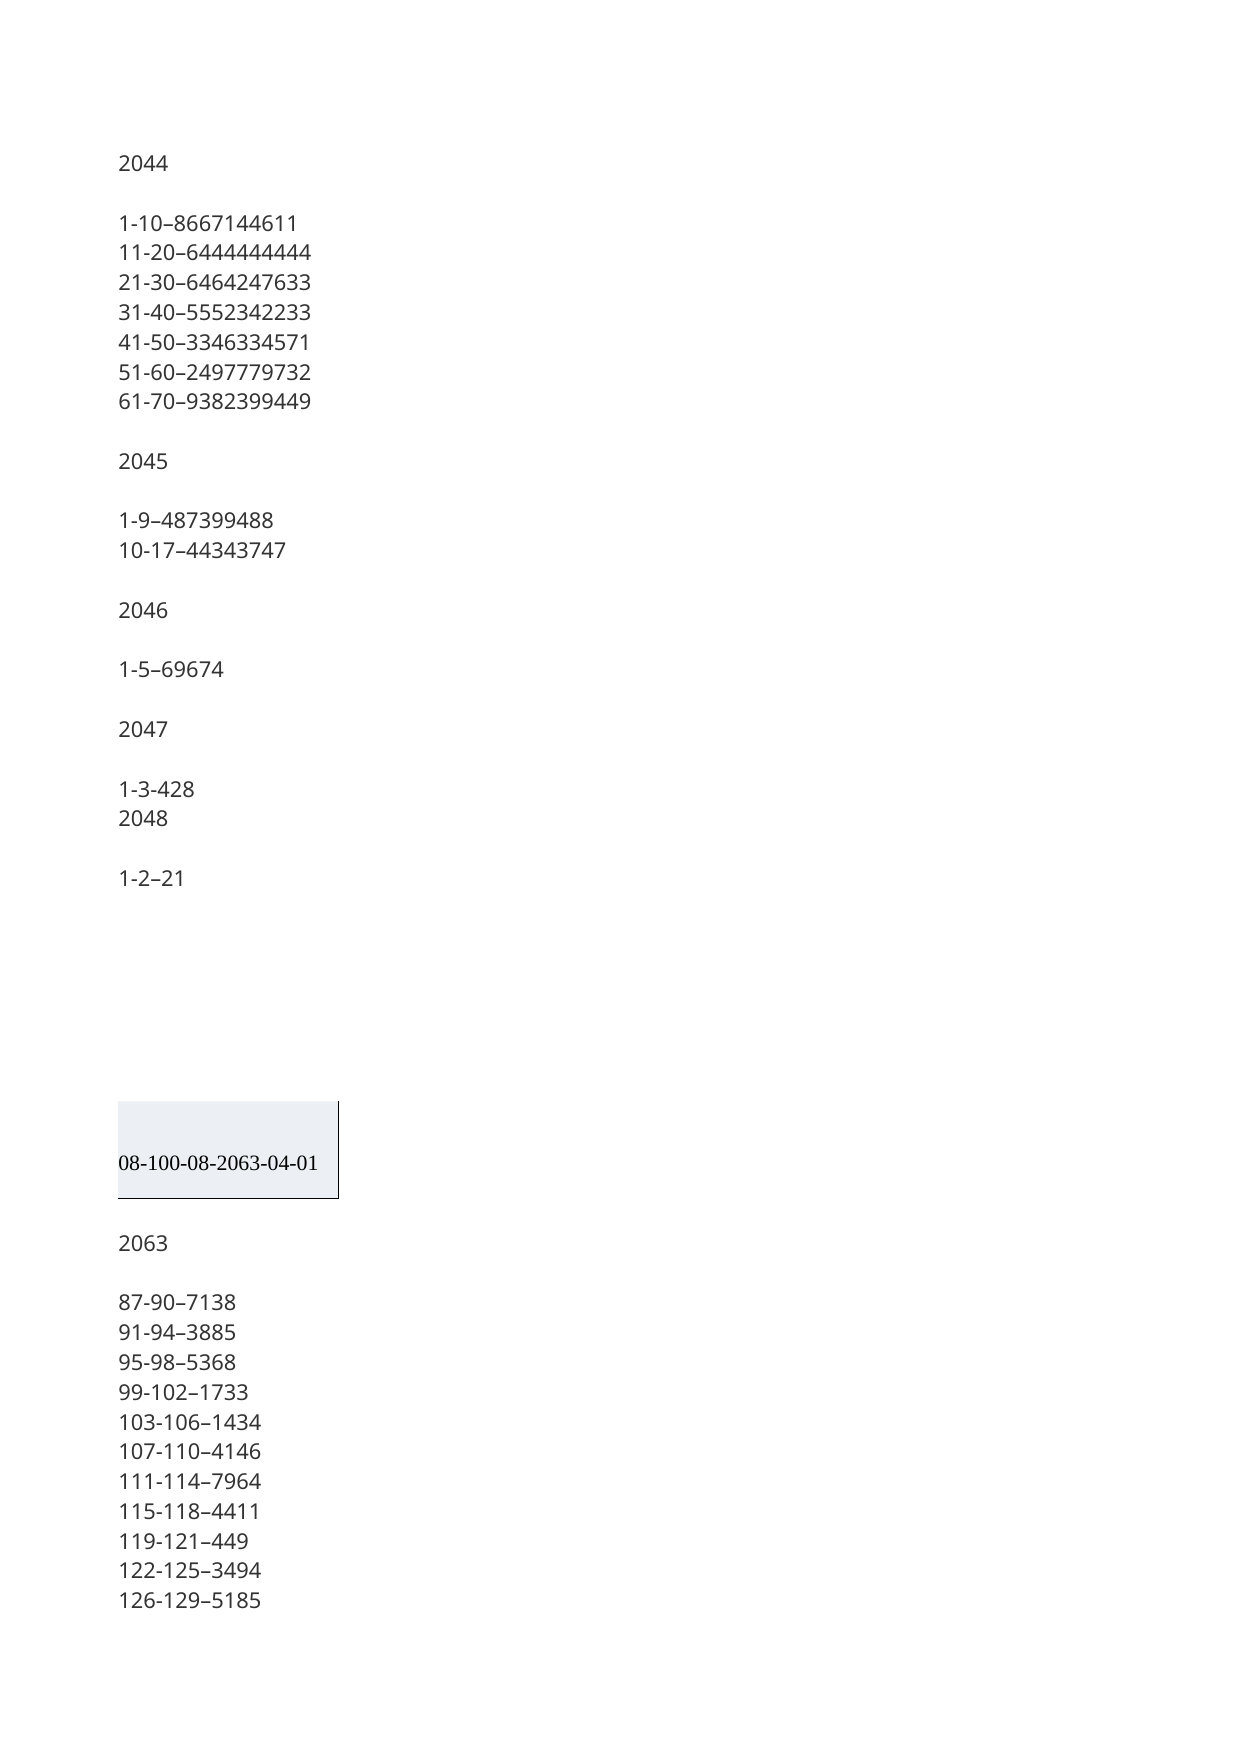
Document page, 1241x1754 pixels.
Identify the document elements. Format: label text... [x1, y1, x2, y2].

text 2048 [118, 803, 1122, 833]
text 1-9–487399488 [118, 505, 1122, 535]
table_header 08-100-08-2063-04-01 [118, 1102, 338, 1198]
text 111-114–7964 [118, 1466, 1122, 1496]
text 91-94–3885 [118, 1317, 1122, 1347]
text 10-17–44343747 [118, 535, 1122, 565]
text 31-40–5552342233 [118, 297, 1122, 327]
text 21-30–6464247633 [118, 267, 1122, 297]
text 99-102–1733 [118, 1377, 1122, 1406]
text 2045 [118, 446, 1122, 476]
text 1-2–21 [118, 863, 1122, 893]
text 107-110–4146 [118, 1436, 1122, 1466]
text 1-5–69674 [118, 654, 1122, 684]
text 1-10–8667144611 [118, 207, 1122, 237]
text 2046 [118, 595, 1122, 624]
text 119-121–449 [118, 1526, 1122, 1555]
text 41-50–3346334571 [118, 327, 1122, 356]
text 2063 [118, 1228, 1122, 1257]
text 51-60–2497779732 [118, 356, 1122, 386]
text 2044 [118, 148, 1122, 178]
text 1-3-428 [118, 773, 1122, 803]
text 11-20–6444444444 [118, 237, 1122, 267]
text 2047 [118, 714, 1122, 744]
text 61-70–9382399449 [118, 386, 1122, 416]
text 87-90–7138 [118, 1287, 1122, 1317]
text 103-106–1434 [118, 1406, 1122, 1436]
text 95-98–5368 [118, 1347, 1122, 1377]
text 122-125–3494 [118, 1555, 1122, 1585]
text 126-129–5185 [118, 1585, 1122, 1615]
text 115-118–4411 [118, 1496, 1122, 1526]
